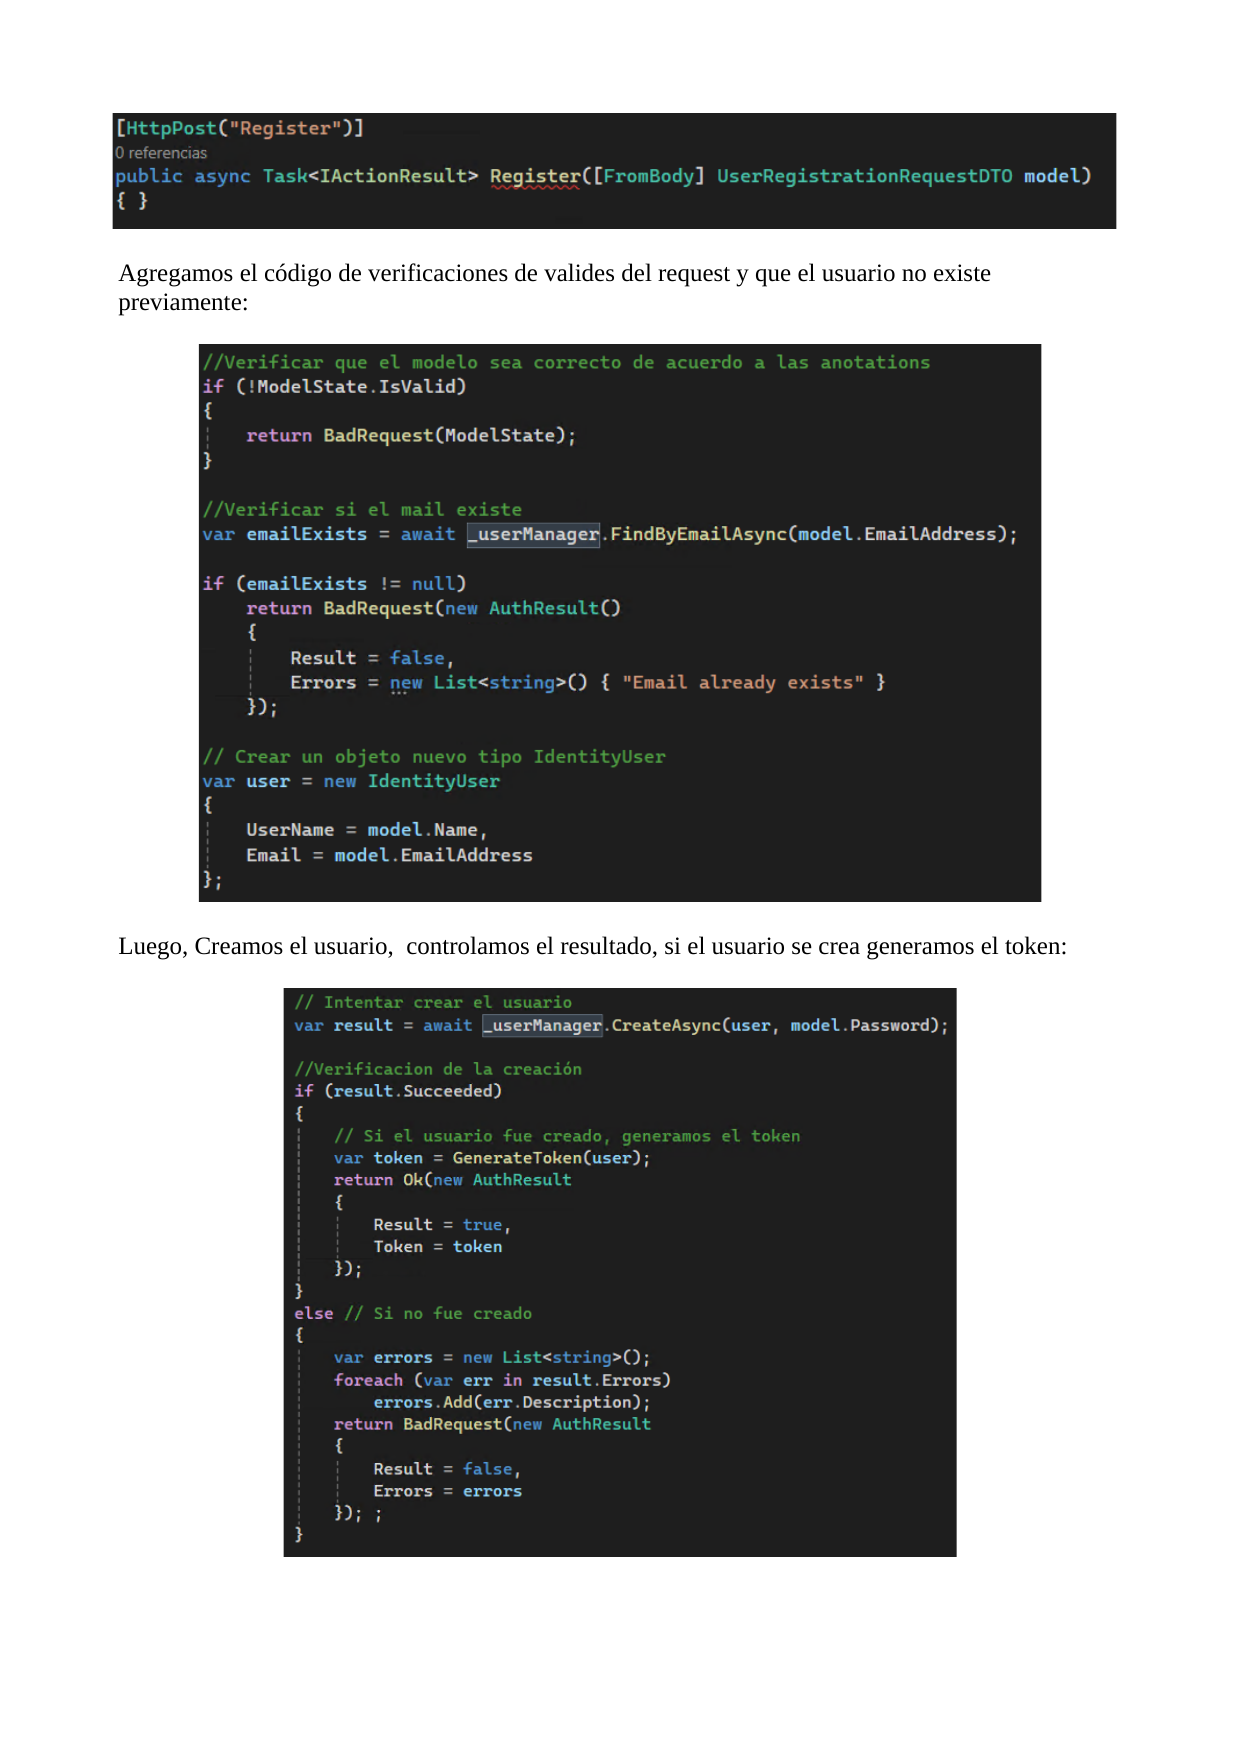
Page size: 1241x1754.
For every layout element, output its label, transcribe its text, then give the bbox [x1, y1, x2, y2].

picture [112, 113, 1117, 229]
picture [198, 344, 1042, 902]
picture [283, 988, 957, 1557]
text Luego, Creamos el usuario, controlamos el resultado, si el usuario se crea generamos el token: [118, 931, 1122, 959]
text Agregamos el código de verificaciones de valides del request y que el usuario no existe previamente: [118, 258, 1122, 315]
